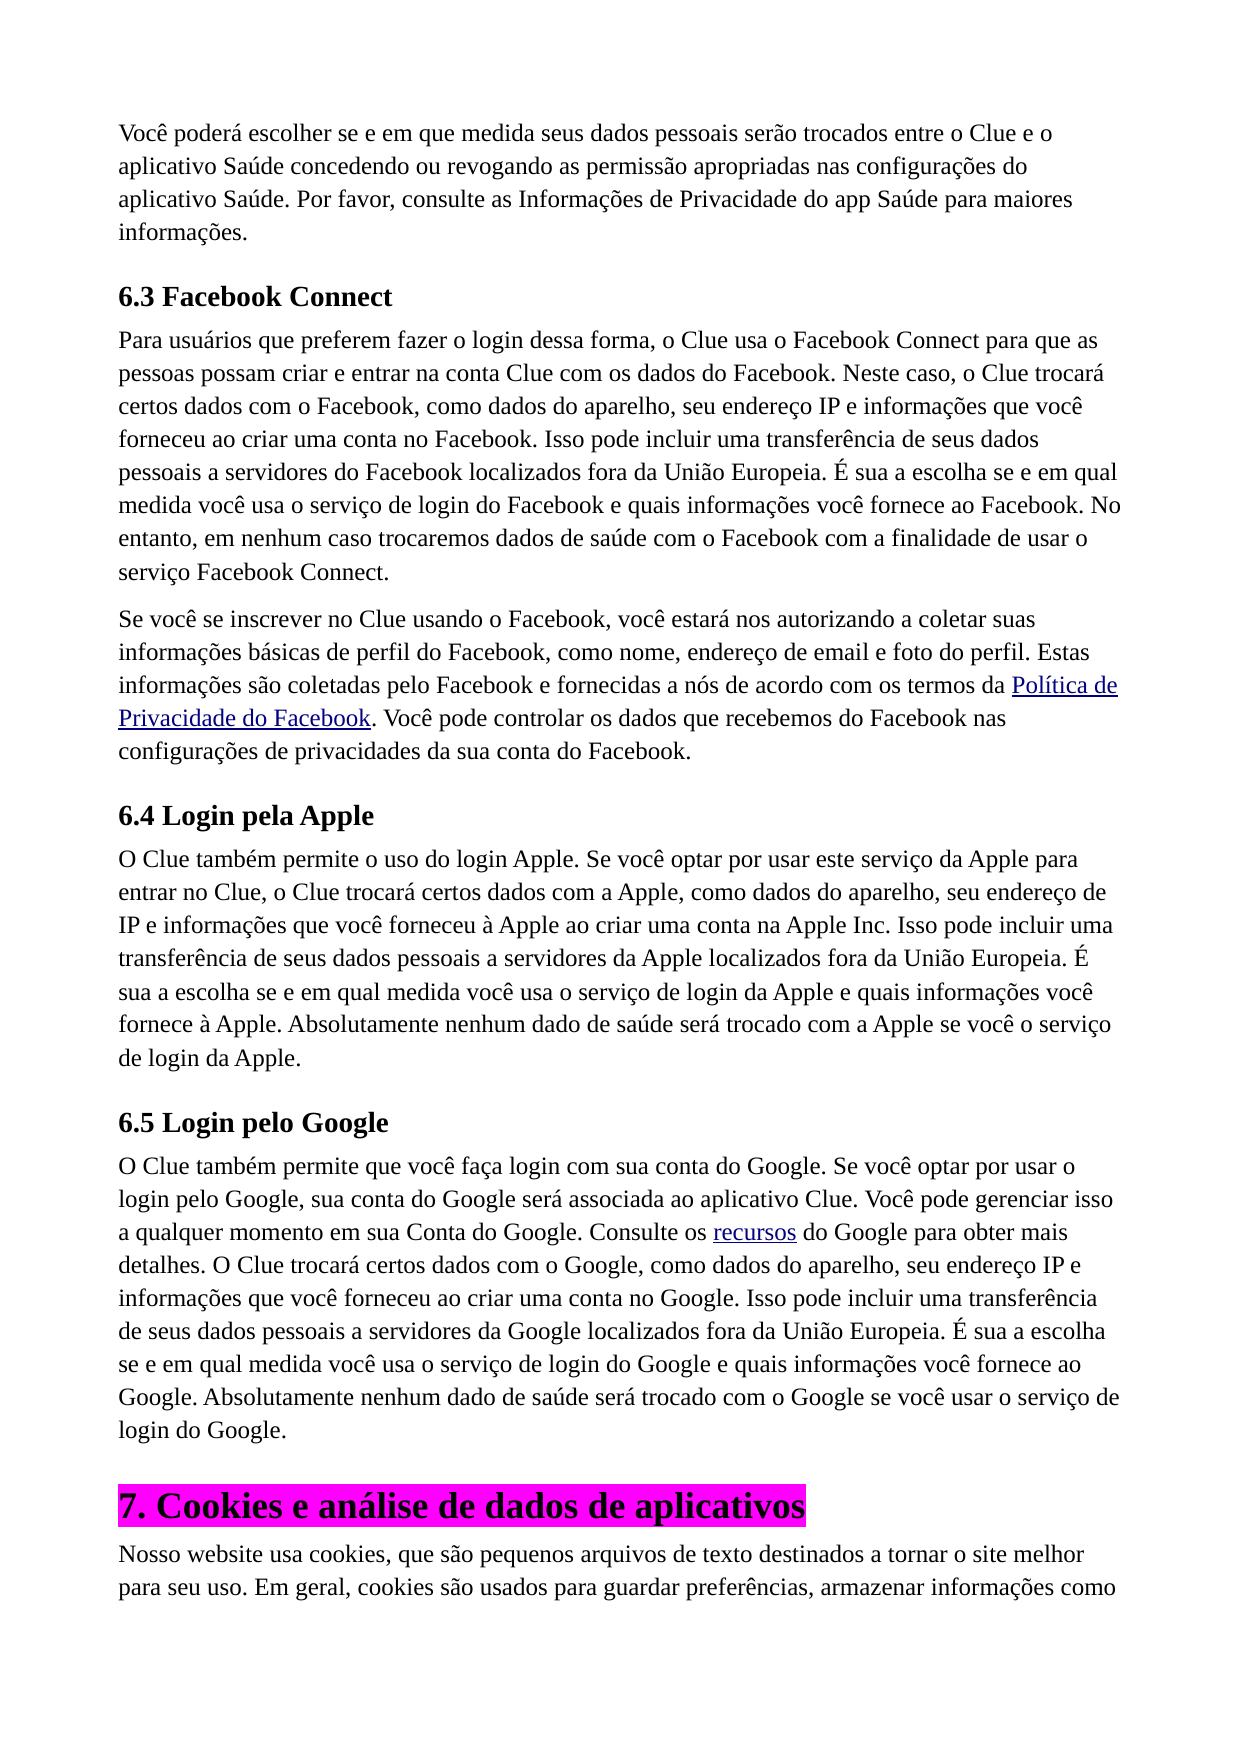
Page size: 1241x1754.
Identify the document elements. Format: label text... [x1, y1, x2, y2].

subtitle 6.3 Facebook Connect [118, 279, 1122, 313]
text O Clue também permite o uso do login Apple. Se você optar por usar este serviço da Apple para entrar no Clue, o Clue trocará certos dados com a Apple, como dados do aparelho, seu endereço de IP e informações que você forneceu à Apple ao criar uma conta na Apple Inc. Isso pode incluir uma transferência de seus dados pessoais a servidores da Apple localizados fora da União Europeia. É sua a escolha se e em qual medida você usa o serviço de login da Apple e quais informações você fornece à Apple. Absolutamente nenhum dado de saúde será trocado com a Apple se você o serviço de login da Apple. [118, 844, 1122, 1071]
text Nosso website usa cookies, que são pequenos arquivos de texto destinados a tornar o site melhor para seu uso. Em geral, cookies são usados para guardar preferências, armazenar informações como [118, 1539, 1122, 1601]
subtitle 7. Cookies e análise de dados de aplicativos [118, 1483, 1122, 1527]
subtitle 6.5 Login pelo Google [118, 1105, 1122, 1138]
text Se você se inscrever no Clue usando o Facebook, você estará nos autorizando a coletar suas informações básicas de perfil do Facebook, como nome, endereço de email e foto do perfil. Estas informações são coletadas pelo Facebook e fornecidas a nós de acordo com os termos da Política de Privacidade do Facebook. Você pode controlar os dados que recebemos do Facebook nas configurações de privacidades da sua conta do Facebook. [118, 604, 1122, 765]
text Você poderá escolher se e em que medida seus dados pessoais serão trocados entre o Clue e o aplicativo Saúde concedendo ou revogando as permissão apropriadas nas configurações do aplicativo Saúde. Por favor, consulte as Informações de Privacidade do app Saúde para maiores informações. [118, 118, 1122, 246]
text O Clue também permite que você faça login com sua conta do Google. Se você optar por usar o login pelo Google, sua conta do Google será associada ao aplicativo Clue. Você pode gerenciar isso a qualquer momento em sua Conta do Google. Consulte os recursos do Google para obter mais detalhes. O Clue trocará certos dados com o Google, como dados do aparelho, seu endereço IP e informações que você forneceu ao criar uma conta no Google. Isso pode incluir uma transferência de seus dados pessoais a servidores da Google localizados fora da União Europeia. É sua a escolha se e em qual medida você usa o serviço de login do Google e quais informações você fornece ao Google. Absolutamente nenhum dado de saúde será trocado com o Google se você usar o serviço de login do Google. [118, 1151, 1122, 1444]
text Para usuários que preferem fazer o login dessa forma, o Clue usa o Facebook Connect para que as pessoas possam criar e entrar na conta Clue com os dados do Facebook. Neste caso, o Clue trocará certos dados com o Facebook, como dados do aparelho, seu endereço IP e informações que você forneceu ao criar uma conta no Facebook. Isso pode incluir uma transferência de seus dados pessoais a servidores do Facebook localizados fora da União Europeia. É sua a escolha se e em qual medida você usa o serviço de login do Facebook e quais informações você fornece ao Facebook. No entanto, em nenhum caso trocaremos dados de saúde com o Facebook com a finalidade de usar o serviço Facebook Connect. [118, 325, 1122, 585]
subtitle 6.4 Login pela Apple [118, 798, 1122, 832]
